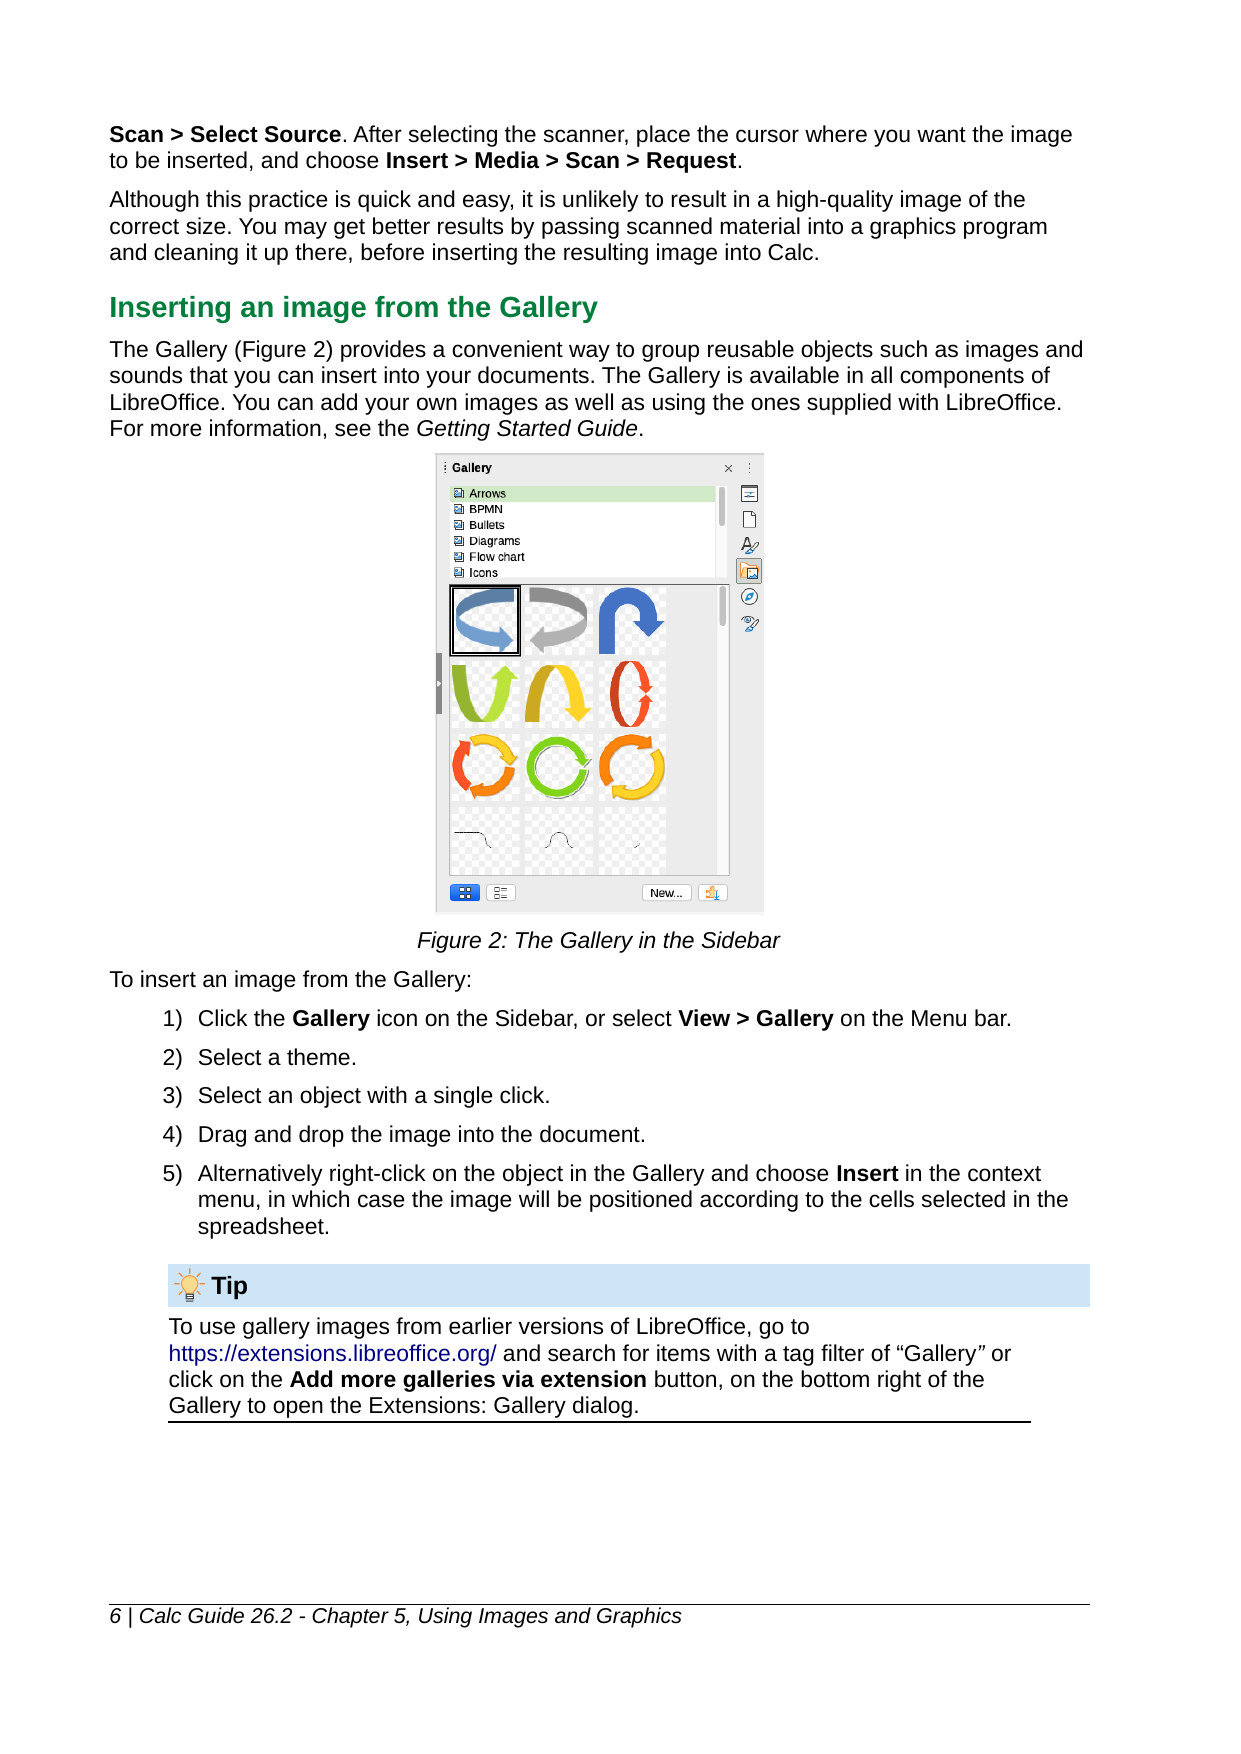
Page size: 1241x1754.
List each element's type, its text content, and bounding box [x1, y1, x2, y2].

text Although this practice is quick and easy, it is unlikely to result in a high-quality image of the correct size. You may get better results by passing scanned material into a graphics program and cleaning it up there, before inserting the resulting image into Calc. [109, 186, 1090, 265]
list To insert an image from the Gallery: [109, 966, 1090, 992]
text Figure 2: The Gallery in the Sidebar [417, 927, 782, 953]
list Drag and drop the image into the document. [183, 1121, 1090, 1148]
list Alternatively right-click on the object in the Gallery and choose Insert in the context menu, in which case the image will be positioned according to the cells selected in the spreadsheet. [183, 1160, 1090, 1239]
subtitle Inserting an image from the Gallery [109, 290, 1090, 324]
text The Gallery (Figure 2) provides a convenient way to group reusable objects such as images and sounds that you can insert into your documents. The Gallery is available in all components of LibreOffice. You can add your own images as well as using the ones supplied with LibreOffice. For more information, see the Getting Started Guide. [109, 336, 1090, 441]
text Scan > Select Source. After selecting the scanner, place the cursor where you want the image to be inserted, and choose Insert > Media > Scan > Request. [109, 121, 1090, 174]
list Select a theme. [183, 1043, 1090, 1070]
text To use gallery images from earlier versions of LibreOffice, go to https://extensions.libreoffice.org/ and search for items with a tag filter of “Gallery” or click on the Add more galleries via extension button, on the bottom right of the Gallery to open the Extensions: Gallery dialog. [168, 1313, 1031, 1421]
picture [434, 453, 765, 915]
list Click the Gallery icon on the Sidebar, or select View > Gallery on the Menu bar. [183, 1005, 1090, 1031]
list Select an object with a single click. [183, 1082, 1090, 1109]
subtitle Tip [168, 1264, 1090, 1307]
